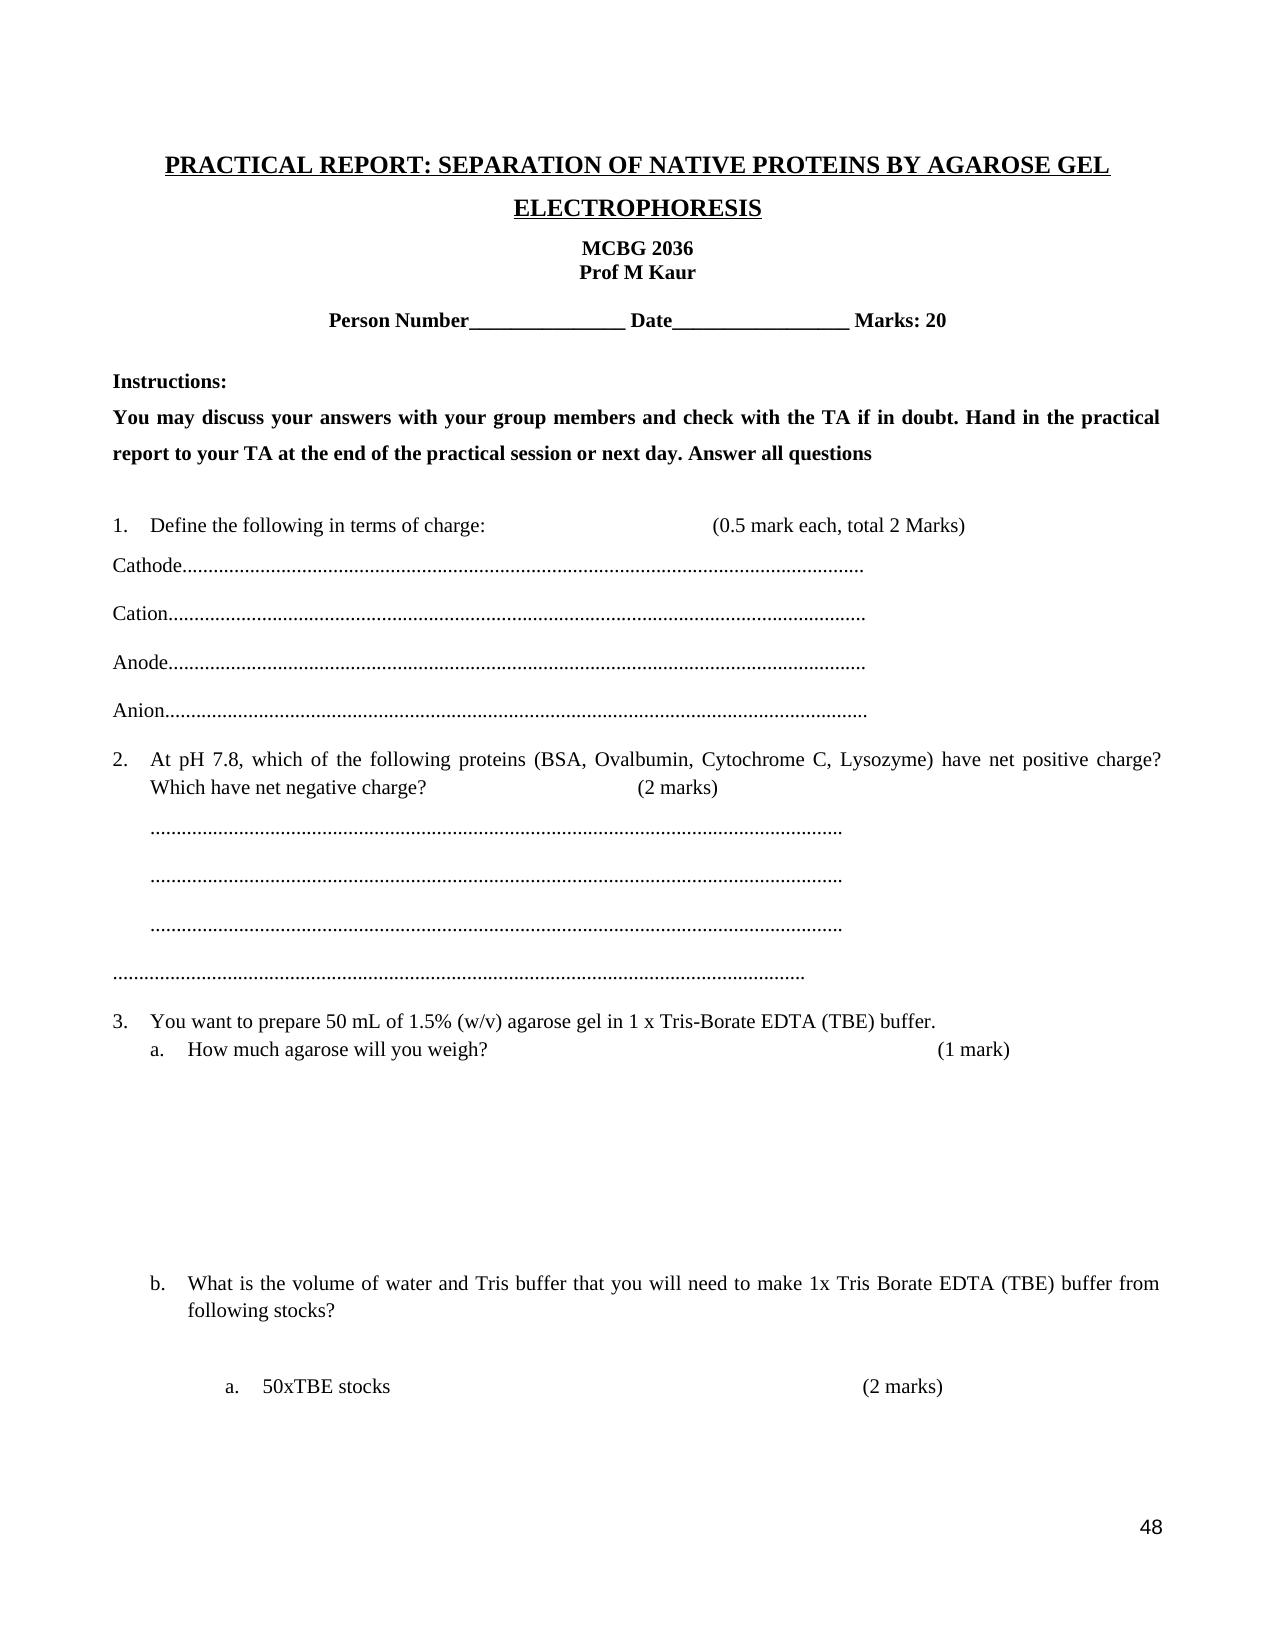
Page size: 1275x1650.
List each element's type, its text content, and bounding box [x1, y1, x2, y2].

text Anode...................................................................................................................................... [112, 650, 1162, 674]
text Cation...................................................................................................................................... [112, 601, 1162, 625]
text ..................................................................................................................................... [112, 960, 1162, 984]
text Instructions: [112, 368, 1162, 393]
subtitle PRACTICAL REPORT: SEPARATION OF NATIVE PROTEINS BY AGAROSE GEL ELECTROPHORESIS [112, 150, 1162, 222]
list You want to prepare 50 mL of 1.5% (w/v) agarose gel in 1 x Tris-Borate EDTA (TBE) buffer. [112, 1009, 1162, 1033]
list What is the volume of water and Tris buffer that you will need to make 1x Tris Borate EDTA (TBE) buffer from following stocks? [150, 1271, 1162, 1322]
list At pH 7.8, which of the following proteins (BSA, Ovalbumin, Cytochrome C, Lysozyme) have net positive charge? Which have net negative charge? (2 marks) [112, 747, 1162, 799]
text Person Number_______________ Date_________________ Marks: 20 [112, 308, 1162, 332]
text ..................................................................................................................................... [150, 863, 1162, 887]
list Define the following in terms of charge: (0.5 mark each, total 2 Marks) [112, 513, 1162, 537]
list 50xTBE stocks (2 marks) [225, 1374, 1162, 1398]
text ..................................................................................................................................... [150, 815, 1162, 839]
list How much agarose will you weigh? (1 mark) [150, 1036, 1162, 1061]
text Anion....................................................................................................................................... [112, 698, 1162, 722]
text Cathode................................................................................................................................... [112, 553, 1162, 577]
text ..................................................................................................................................... [150, 912, 1162, 936]
text Prof M Kaur [112, 260, 1162, 284]
text MCBG 2036 [112, 236, 1162, 260]
text You may discuss your answers with your group members and check with the TA if in doubt. Hand in the practical report to your TA at the end of the practical session or next day. Answer all questions [112, 404, 1162, 465]
